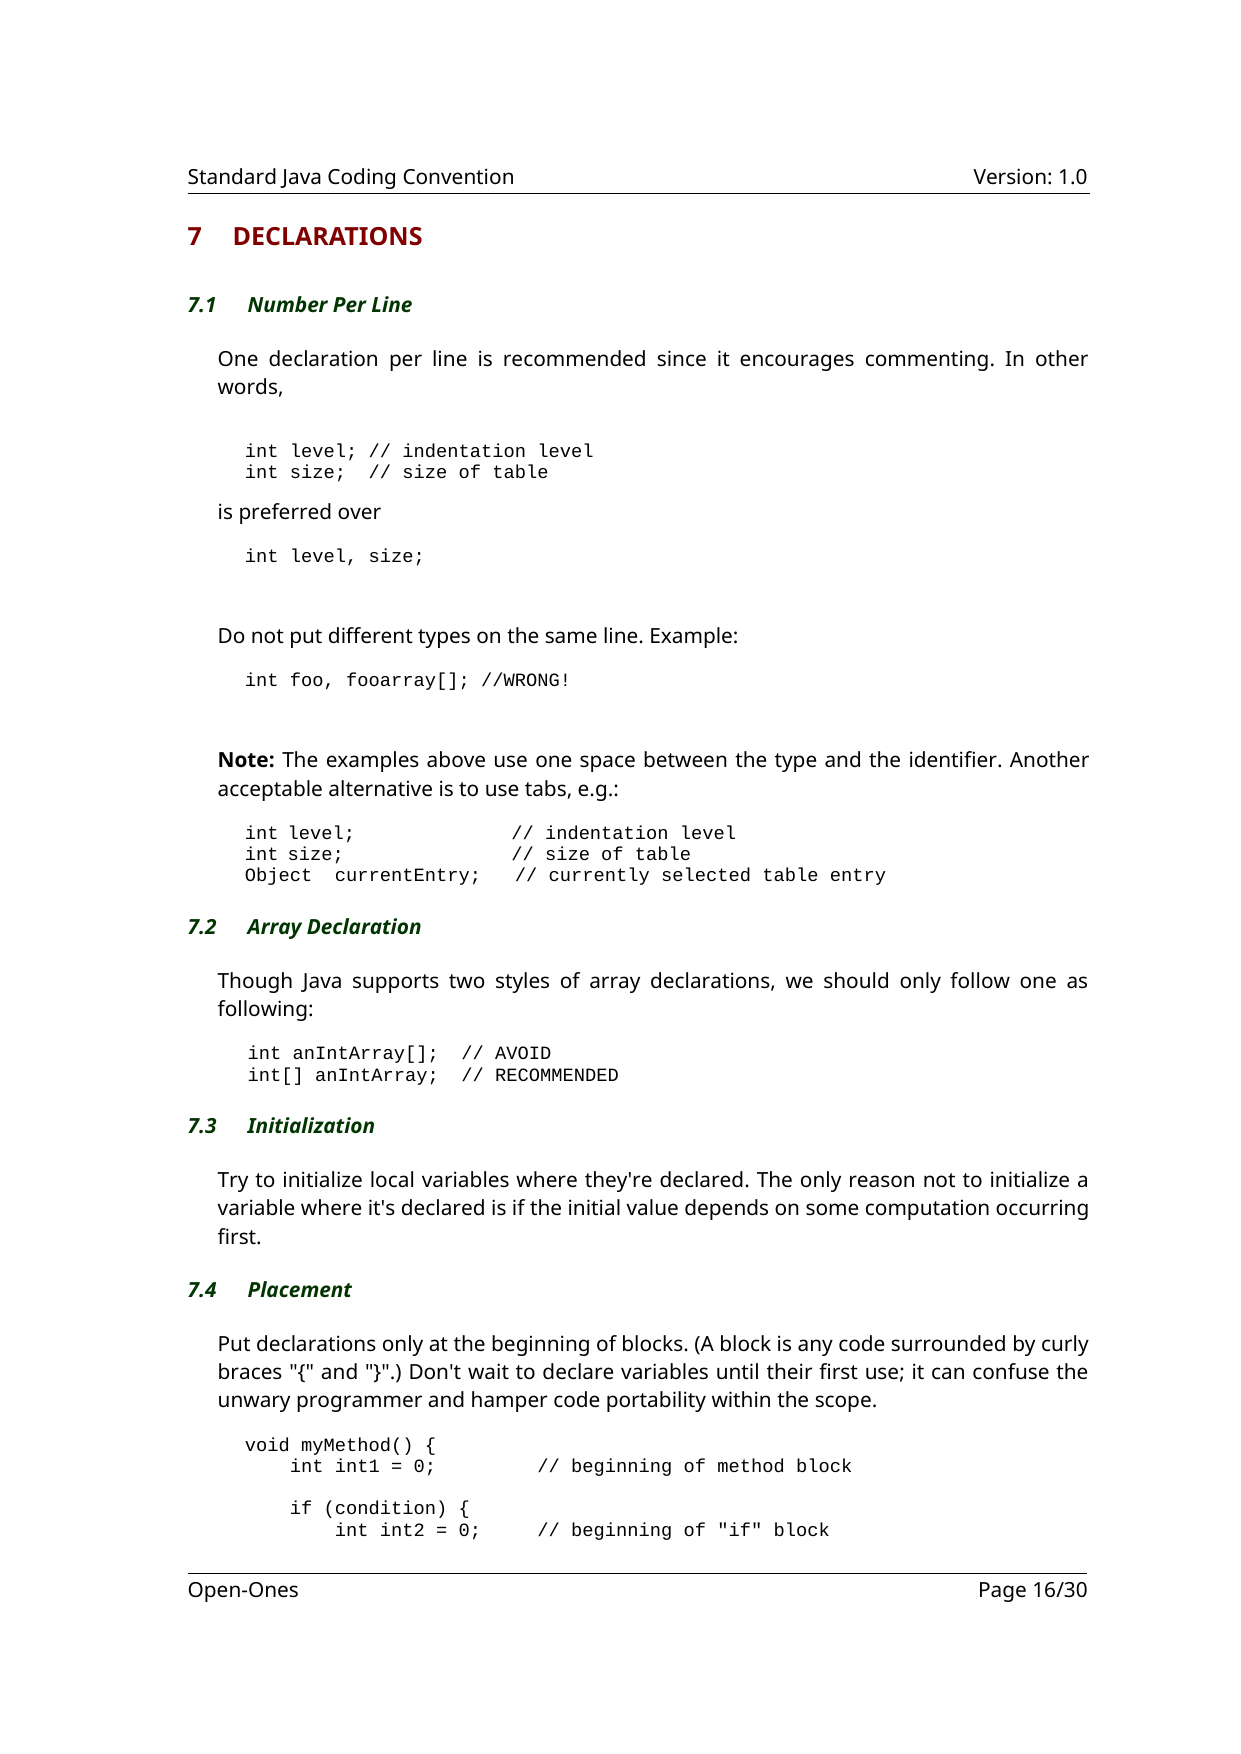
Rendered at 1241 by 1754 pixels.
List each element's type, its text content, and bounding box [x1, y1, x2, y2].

text Try to initialize local variables where they're declared. The only reason not to initialize a variable where it's declared is if the initial value depends on some computation occurring first. [217, 1165, 1090, 1250]
text int int1 = 0; // beginning of method block [244, 1457, 1053, 1478]
text int level; // indentation level [244, 824, 1053, 845]
text Note: The examples above use one space between the type and the identifier. Another acceptable alternative is to use tabs, e.g.: [217, 746, 1090, 802]
text is preferred over [217, 497, 1090, 525]
text int[] anIntArray; // RECOMMENDED [247, 1065, 1090, 1087]
text Though Java supports two styles of array declarations, we should only follow one as following: [217, 966, 1090, 1023]
subtitle Initialization [187, 1112, 1090, 1140]
text int anIntArray[]; // AVOID [247, 1044, 1090, 1065]
text One declaration per line is recommended since it encourages commenting. In other words, [217, 344, 1090, 401]
subtitle Number Per Line [187, 291, 1090, 319]
text if (condition) { [244, 1499, 1053, 1520]
subtitle Array Declaration [187, 912, 1090, 941]
text int size; // size of table [244, 845, 1053, 866]
text int level, size; [225, 547, 1053, 568]
text Do not put different types on the same line. Example: [217, 621, 1090, 650]
subtitle Placement [187, 1275, 1090, 1304]
text int size; // size of table [244, 463, 1053, 484]
text int int2 = 0; // beginning of "if" block [244, 1520, 1053, 1542]
text Object currentEntry; // currently selected table entry [244, 866, 1053, 887]
text int level; // indentation level [244, 442, 1053, 463]
subtitle Declarations [187, 219, 1090, 253]
text Put declarations only at the beginning of blocks. (A block is any code surrounded by curly braces "{" and "}".) Don't wait to declare variables until their first use; it can confuse the unwary programmer and hamper code portability within the scope. [217, 1329, 1090, 1414]
text int foo, fooarray[]; //WRONG! [225, 671, 1053, 692]
text void myMethod() { [244, 1435, 1053, 1457]
